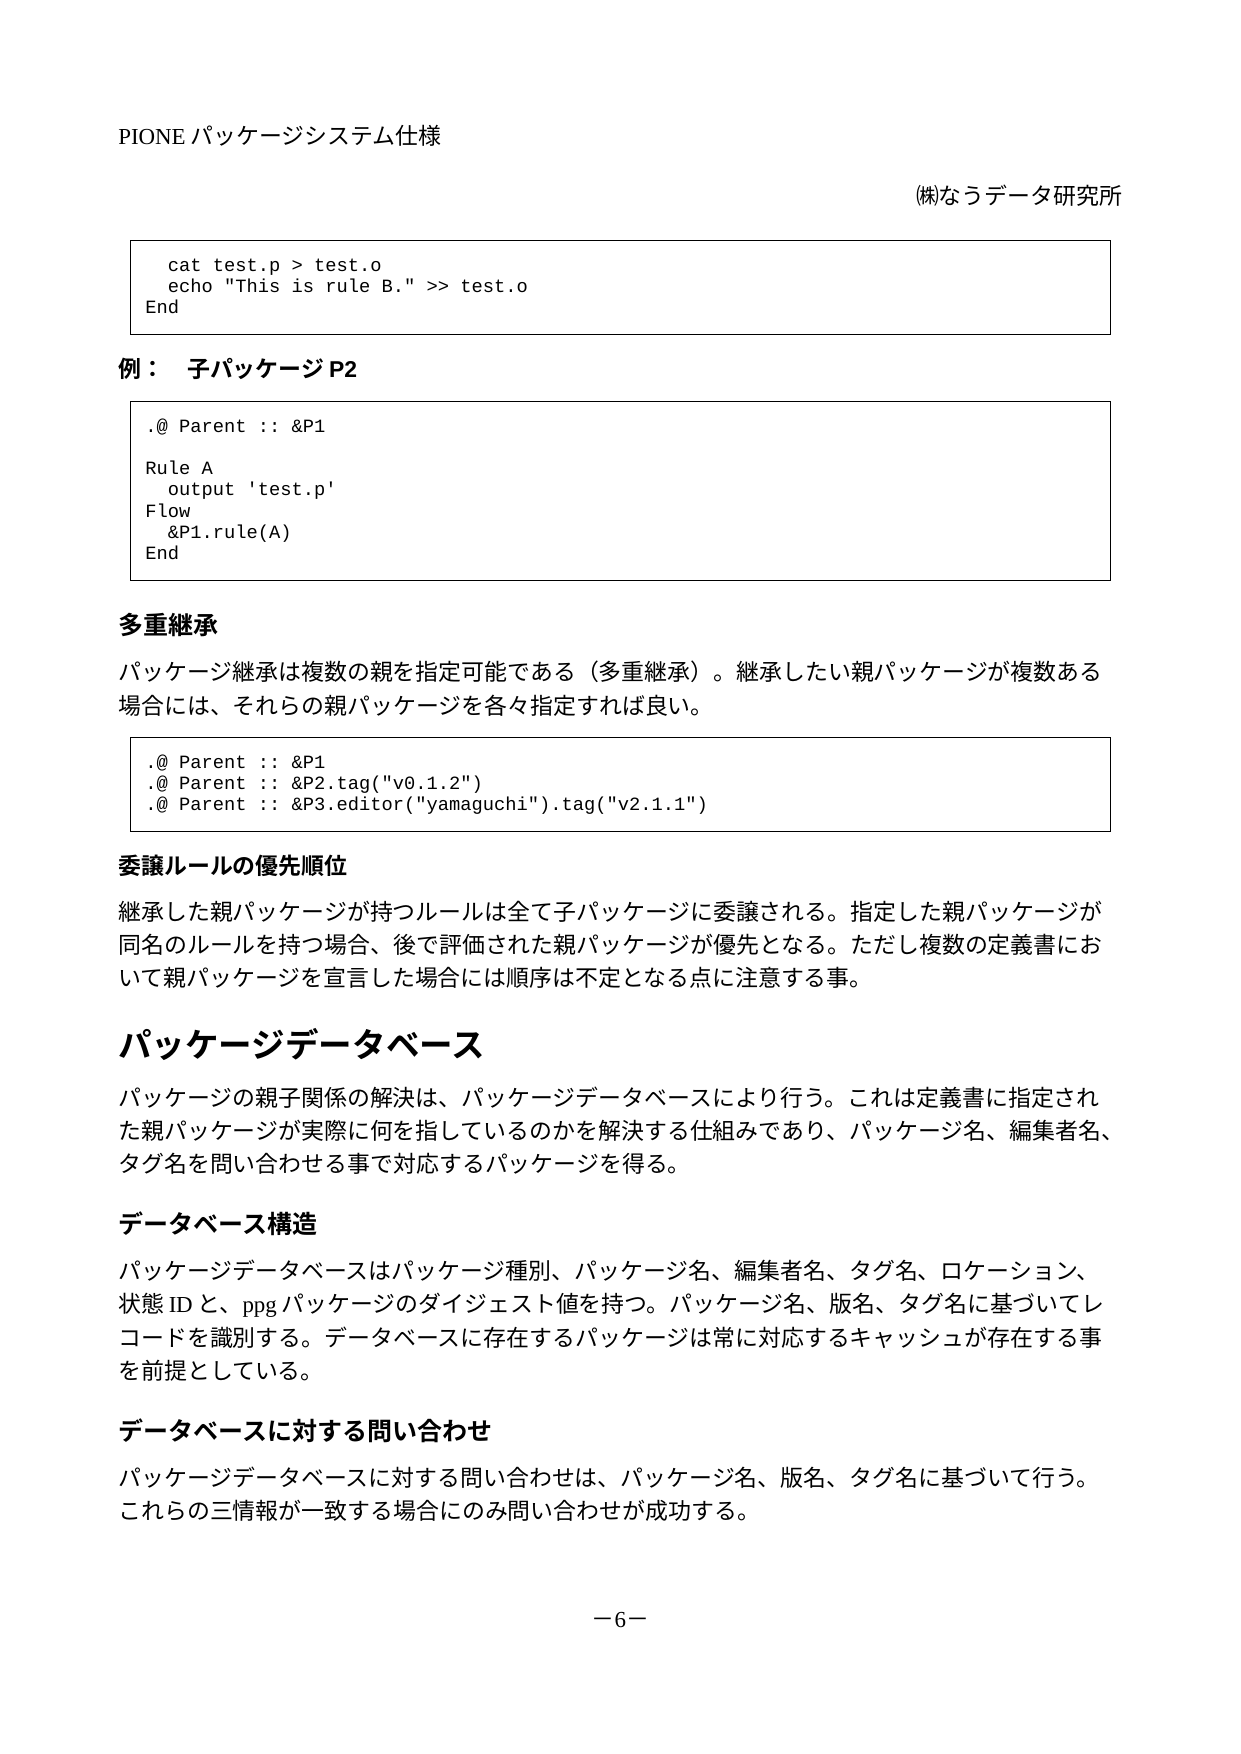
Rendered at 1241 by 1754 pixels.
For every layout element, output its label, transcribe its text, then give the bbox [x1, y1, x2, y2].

text パッケージデータベースに対する問い合わせは、パッケージ名、版名、タグ名に基づいて行う。これらの三情報が一致する場合にのみ問い合わせが成功する。 [118, 1460, 1122, 1526]
subtitle 例： 子パッケージP2 [118, 351, 1122, 384]
text パッケージの親子関係の解決は、パッケージデータベースにより行う。これは定義書に指定された親パッケージが実際に何を指しているのかを解決する仕組みであり、パッケージ名、編集者名、タグ名を問い合わせる事で対応するパッケージを得る。 [118, 1079, 1122, 1179]
subtitle 委譲ルールの優先順位 [118, 848, 1122, 881]
subtitle データベース構造 [118, 1204, 1122, 1241]
text パッケージ継承は複数の親を指定可能である（多重継承）。継承したい親パッケージが複数ある場合には、それらの親パッケージを各々指定すれば良い。 [118, 654, 1122, 721]
text cat test.p > test.o echo "This is rule B." >> test.o End [131, 241, 1110, 334]
text 継承した親パッケージが持つルールは全て子パッケージに委譲される。指定した親パッケージが同名のルールを持つ場合、後で評価された親パッケージが優先となる。ただし複数の定義書において親パッケージを宣言した場合には順序は不定となる点に注意する事。 [118, 894, 1122, 993]
subtitle データベースに対する問い合わせ [118, 1411, 1122, 1447]
subtitle パッケージデータベース [118, 1018, 1122, 1067]
text .@ Parent :: &P1 Rule A output 'test.p' Flow &P1.rule(A) End [131, 402, 1110, 580]
subtitle 多重継承 [118, 606, 1122, 642]
text パッケージデータベースはパッケージ種別、パッケージ名、編集者名、タグ名、ロケーション、状態IDと、ppgパッケージのダイジェスト値を持つ。パッケージ名、版名、タグ名に基づいてレコードを識別する。データベースに存在するパッケージは常に対応するキャッシュが存在する事を前提としている。 [118, 1253, 1122, 1386]
text .@ Parent :: &P1 .@ Parent :: &P2.tag("v0.1.2") .@ Parent :: &P3.editor("yamaguchi").tag("v2.1.1") [131, 738, 1110, 831]
